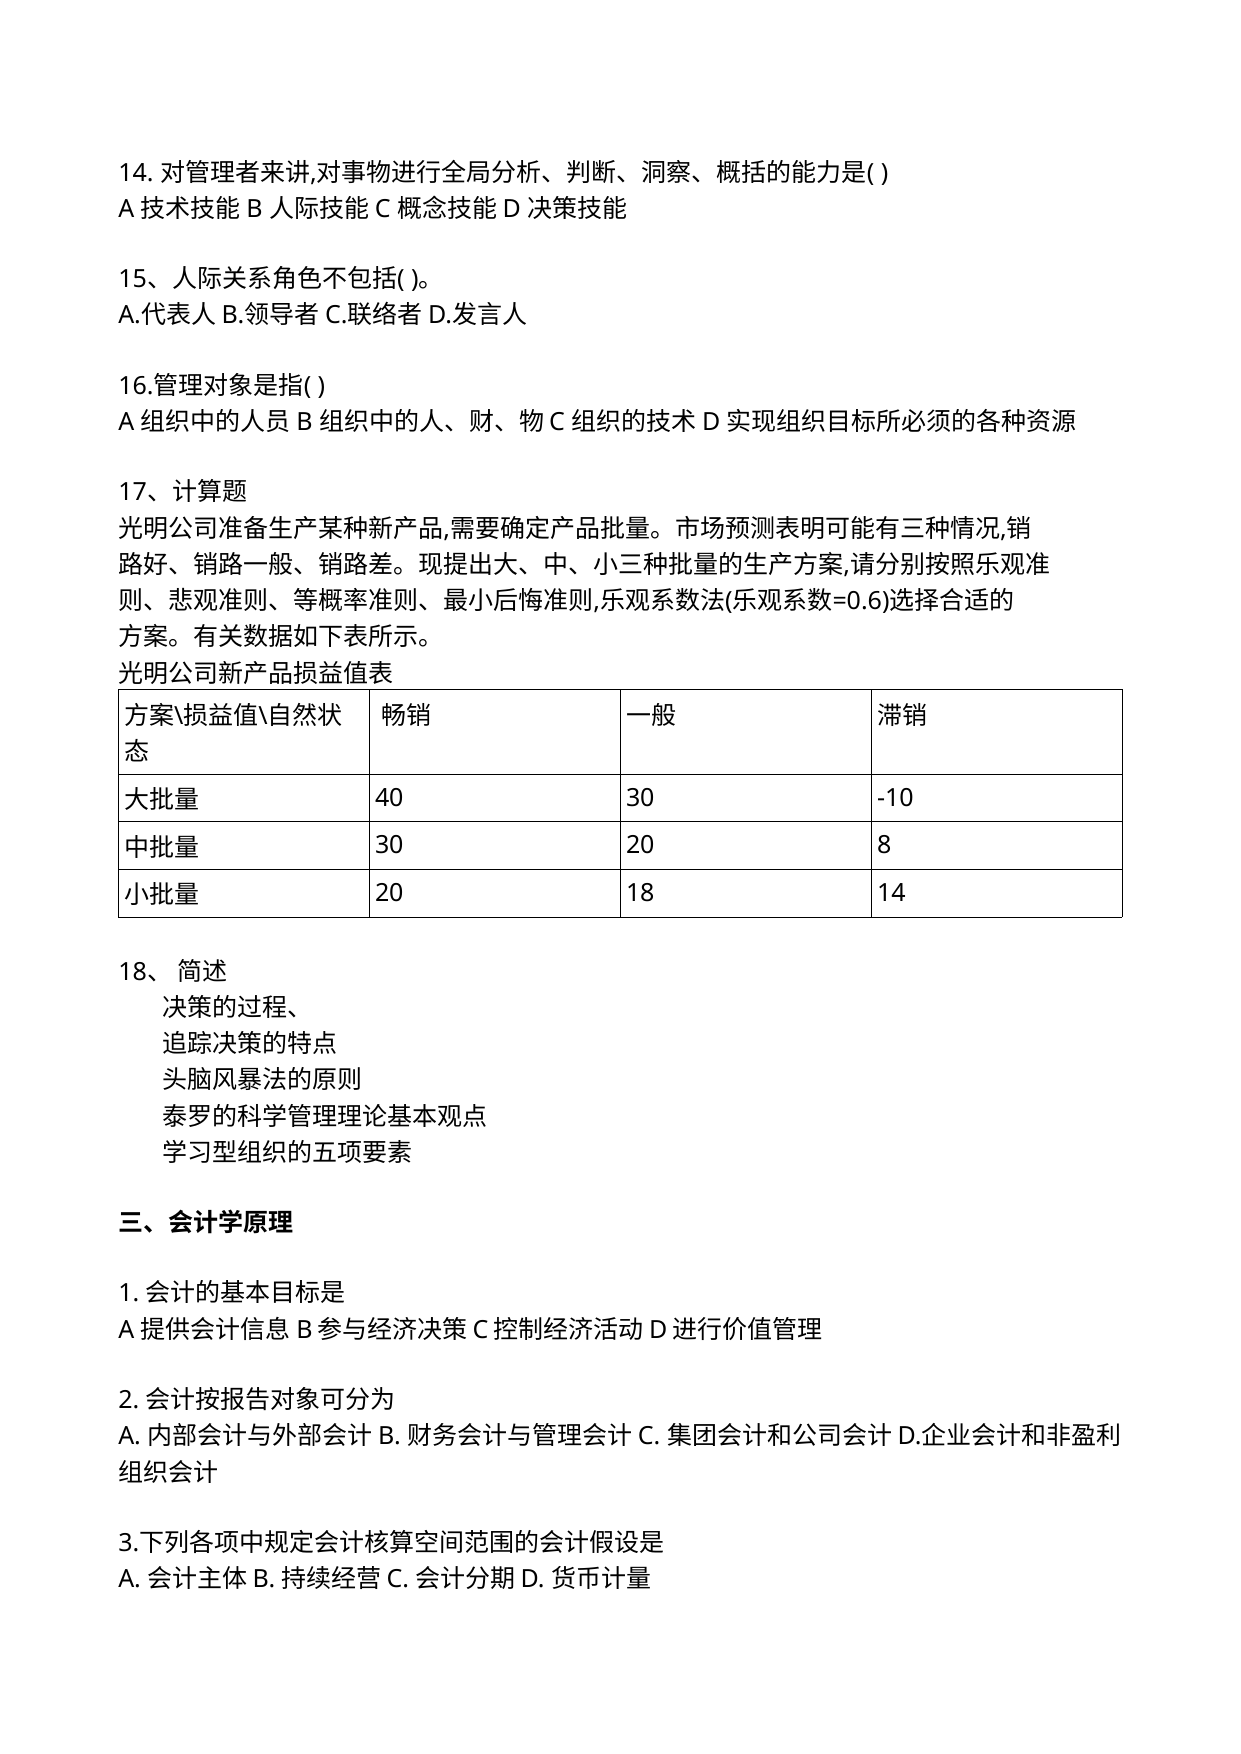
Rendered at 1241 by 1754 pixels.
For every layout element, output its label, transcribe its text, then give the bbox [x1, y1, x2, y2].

text 路好、销路一般、销路差。现提出大、中、小三种批量的生产方案,请分别按照乐观准 [118, 544, 1122, 581]
table_header 滞销 [872, 690, 1122, 773]
text 2. 会计按报告对象可分为 [118, 1379, 1122, 1416]
table_cell 18 [621, 870, 871, 917]
table_cell 20 [621, 822, 871, 869]
text 则、悲观准则、等概率准则、最小后悔准则,乐观系数法(乐观系数=0.6)选择合适的 [118, 581, 1122, 617]
text 14. 对管理者来讲,对事物进行全局分析、判断、洞察、概括的能力是( ) [118, 152, 1122, 188]
table_header 畅销 [370, 690, 620, 773]
table_cell 14 [872, 870, 1122, 917]
text 决策的过程、 [118, 987, 1122, 1023]
table_cell 大批量 [119, 775, 369, 821]
text A.代表人 B.领导者 C.联络者 D.发言人 [118, 295, 1122, 331]
table_cell 40 [370, 775, 620, 821]
text A 技术技能 B 人际技能 C 概念技能 D 决策技能 [118, 188, 1122, 225]
text 光明公司新产品损益值表 [118, 653, 1122, 689]
table_cell 8 [872, 822, 1122, 869]
table_header 一般 [621, 690, 871, 773]
table_cell 小批量 [119, 870, 369, 917]
text 三、会计学原理 [118, 1203, 1122, 1239]
table_cell 中批量 [119, 822, 369, 869]
text A 提供会计信息 B参与经济决策C控制经济活动 D进行价值管理 [118, 1309, 1122, 1345]
text 15、人际关系角色不包括( )。 [118, 259, 1122, 295]
table_cell 20 [370, 870, 620, 917]
text 头脑风暴法的原则 [118, 1060, 1122, 1096]
text 3.下列各项中规定会计核算空间范围的会计假设是 [118, 1522, 1122, 1558]
table_header 方案\损益值\自然状态 [119, 690, 369, 773]
text 光明公司准备生产某种新产品,需要确定产品批量。市场预测表明可能有三种情况,销 [118, 508, 1122, 544]
text 泰罗的科学管理理论基本观点 [118, 1096, 1122, 1132]
text 学习型组织的五项要素 [118, 1132, 1122, 1168]
text 方案。有关数据如下表所示。 [118, 617, 1122, 653]
text A. 会计主体B. 持续经营C. 会计分期D. 货币计量 [118, 1558, 1122, 1595]
table_cell -10 [872, 775, 1122, 821]
table_cell 30 [621, 775, 871, 821]
text 1. 会计的基本目标是 [118, 1273, 1122, 1309]
text 18、 简述 [118, 951, 1122, 987]
text A 组织中的人员 B 组织中的人、财、物C 组织的技术 D 实现组织目标所必须的各种资源 [118, 402, 1122, 438]
text A. 内部会计与外部会计B. 财务会计与管理会计C. 集团会计和公司会计D.企业会计和非盈利组织会计 [118, 1416, 1122, 1488]
text 16.管理对象是指( ) [118, 365, 1122, 402]
table_cell 30 [370, 822, 620, 869]
text 17、计算题 [118, 472, 1122, 508]
text 追踪决策的特点 [118, 1023, 1122, 1060]
